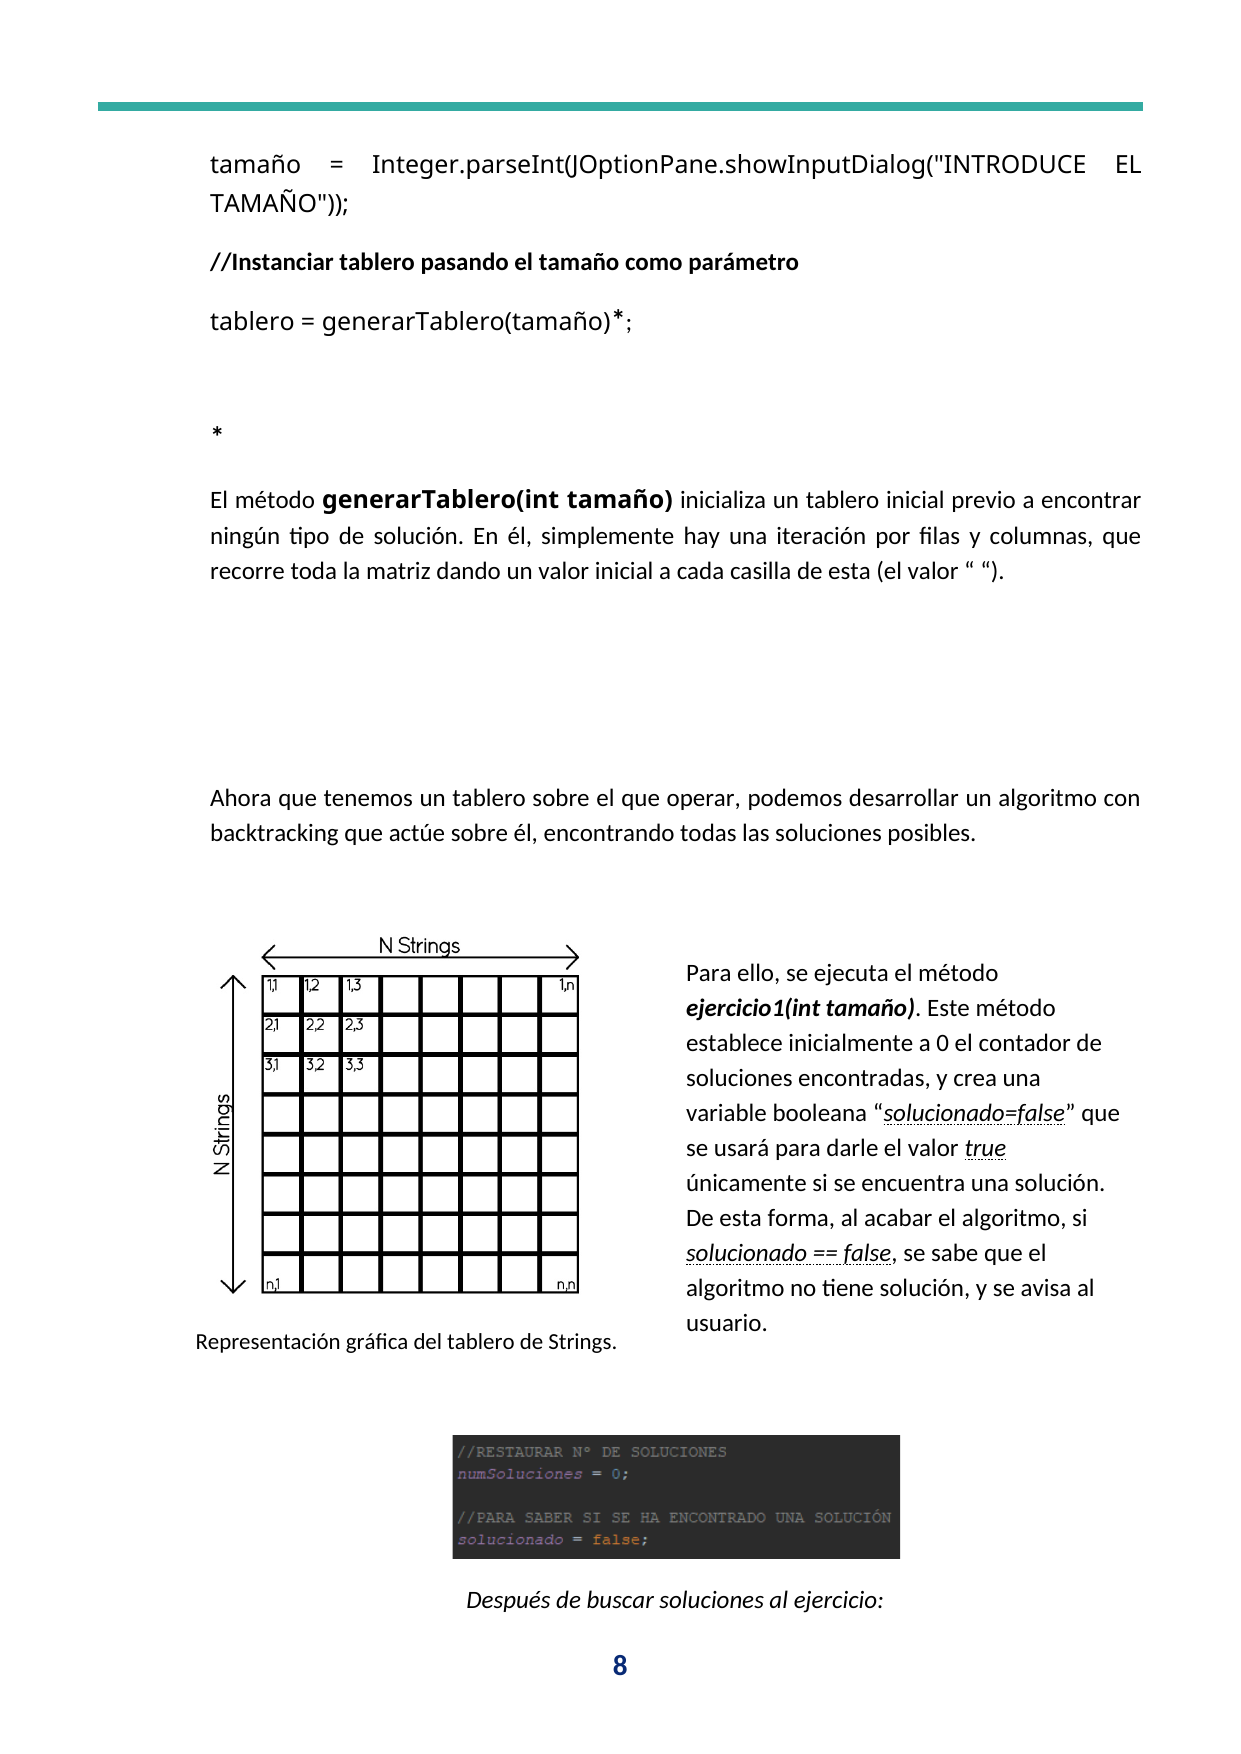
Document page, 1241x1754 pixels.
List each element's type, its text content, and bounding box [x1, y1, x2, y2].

text Para ello, se ejecuta el método ejercicio1(int tamaño). Este método establece inicialmente a 0 el contador de soluciones encontradas, y crea una variable booleana “solucionado=false” que se usará para darle el valor true únicamente si se encuentra una solución. De esta forma, al acabar el algoritmo, si solucionado == false, se sabe que el algoritmo no tiene solución, y se avisa al usuario. [686, 957, 1124, 1338]
text Representación gráfica del tablero de Strings. [97, 1327, 671, 1355]
list tamaño = Integer.parseInt(JOptionPane.showInputDialog("INTRODUCE EL TAMAÑO")); [210, 147, 1143, 220]
list //Instanciar tablero pasando el tamaño como parámetro [210, 246, 1143, 277]
list * [210, 419, 1143, 455]
list tablero = generarTablero(tamaño)*; [210, 302, 1143, 337]
list Después de buscar soluciones al ejercicio: [210, 1585, 1143, 1615]
list El método generarTablero(int tamaño) inicializa un tablero inicial previo a encontrar ningún tipo de solución. En él, simplemente hay una iteración por filas y columnas, que recorre toda la matriz dando un valor inicial a cada casilla de esta (el valor “ “). [210, 481, 1143, 585]
list Ahora que tenemos un tablero sobre el que operar, podemos desarrollar un algoritmo con backtracking que actúe sobre él, encontrando todas las soluciones posibles. [210, 782, 1143, 848]
